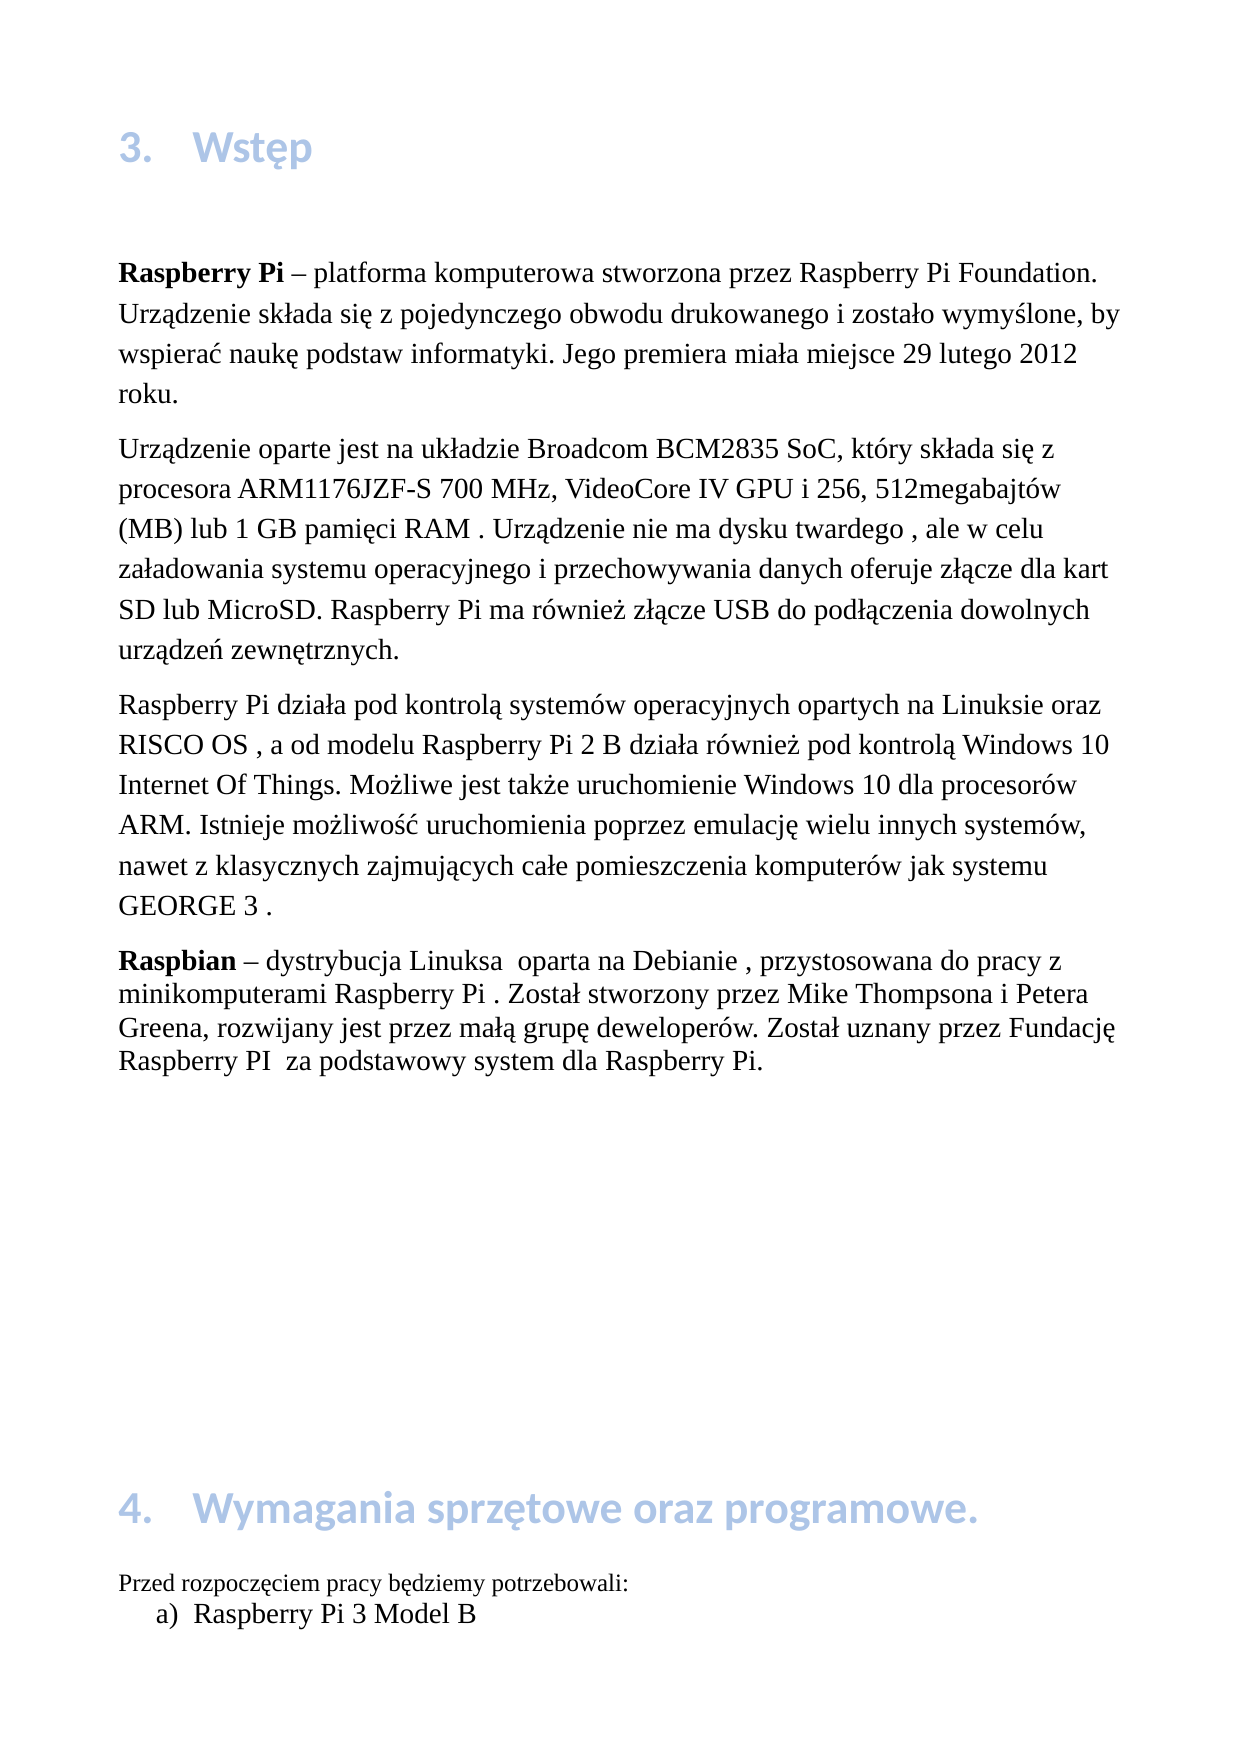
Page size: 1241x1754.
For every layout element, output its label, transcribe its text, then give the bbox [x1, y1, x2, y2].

text Raspberry Pi działa pod kontrolą systemów operacyjnych opartych na Linuksie oraz RISCO OS , a od modelu Raspberry Pi 2 B działa również pod kontrolą Windows 10 Internet Of Things. Możliwe jest także uruchomienie Windows 10 dla procesorów ARM. Istnieje możliwość uruchomienia poprzez emulację wielu innych systemów, nawet z klasycznych zajmujących całe pomieszczenia komputerów jak systemu GEORGE 3 . [118, 687, 1122, 921]
list Raspberry Pi 3 Model B [156, 1597, 1122, 1630]
text Raspbian – dystrybucja Linuksa oparta na Debianie , przystosowana do pracy z minikomputerami Raspberry Pi . Został stworzony przez Mike Thompsona i Petera Greena, rozwijany jest przez małą grupę deweloperów. Został uznany przez Fundację Raspberry PI za podstawowy system dla Raspberry Pi. [118, 943, 1122, 1077]
text Urządzenie oparte jest na układzie Broadcom BCM2835 SoC, który składa się z procesora ARM1176JZF-S 700 MHz, VideoCore IV GPU i 256, 512megabajtów (MB) lub 1 GB pamięci RAM . Urządzenie nie ma dysku twardego , ale w celu załadowania systemu operacyjnego i przechowywania danych oferuje złącze dla kart SD lub MicroSD. Raspberry Pi ma również złącze USB do podłączenia dowolnych urządzeń zewnętrznych. [118, 431, 1122, 666]
text Raspberry Pi – platforma komputerowa stworzona przez Raspberry Pi Foundation. Urządzenie składa się z pojedynczego obwodu drukowanego i zostało wymyślone, by wspierać naukę podstaw informatyki. Jego premiera miała miejsce 29 lutego 2012 roku. [118, 256, 1122, 410]
subtitle Wstęp [118, 118, 1122, 174]
text Przed rozpoczęciem pracy będziemy potrzebowali: [118, 1568, 1122, 1597]
subtitle Wymagania sprzętowe oraz programowe. [118, 1479, 1122, 1535]
